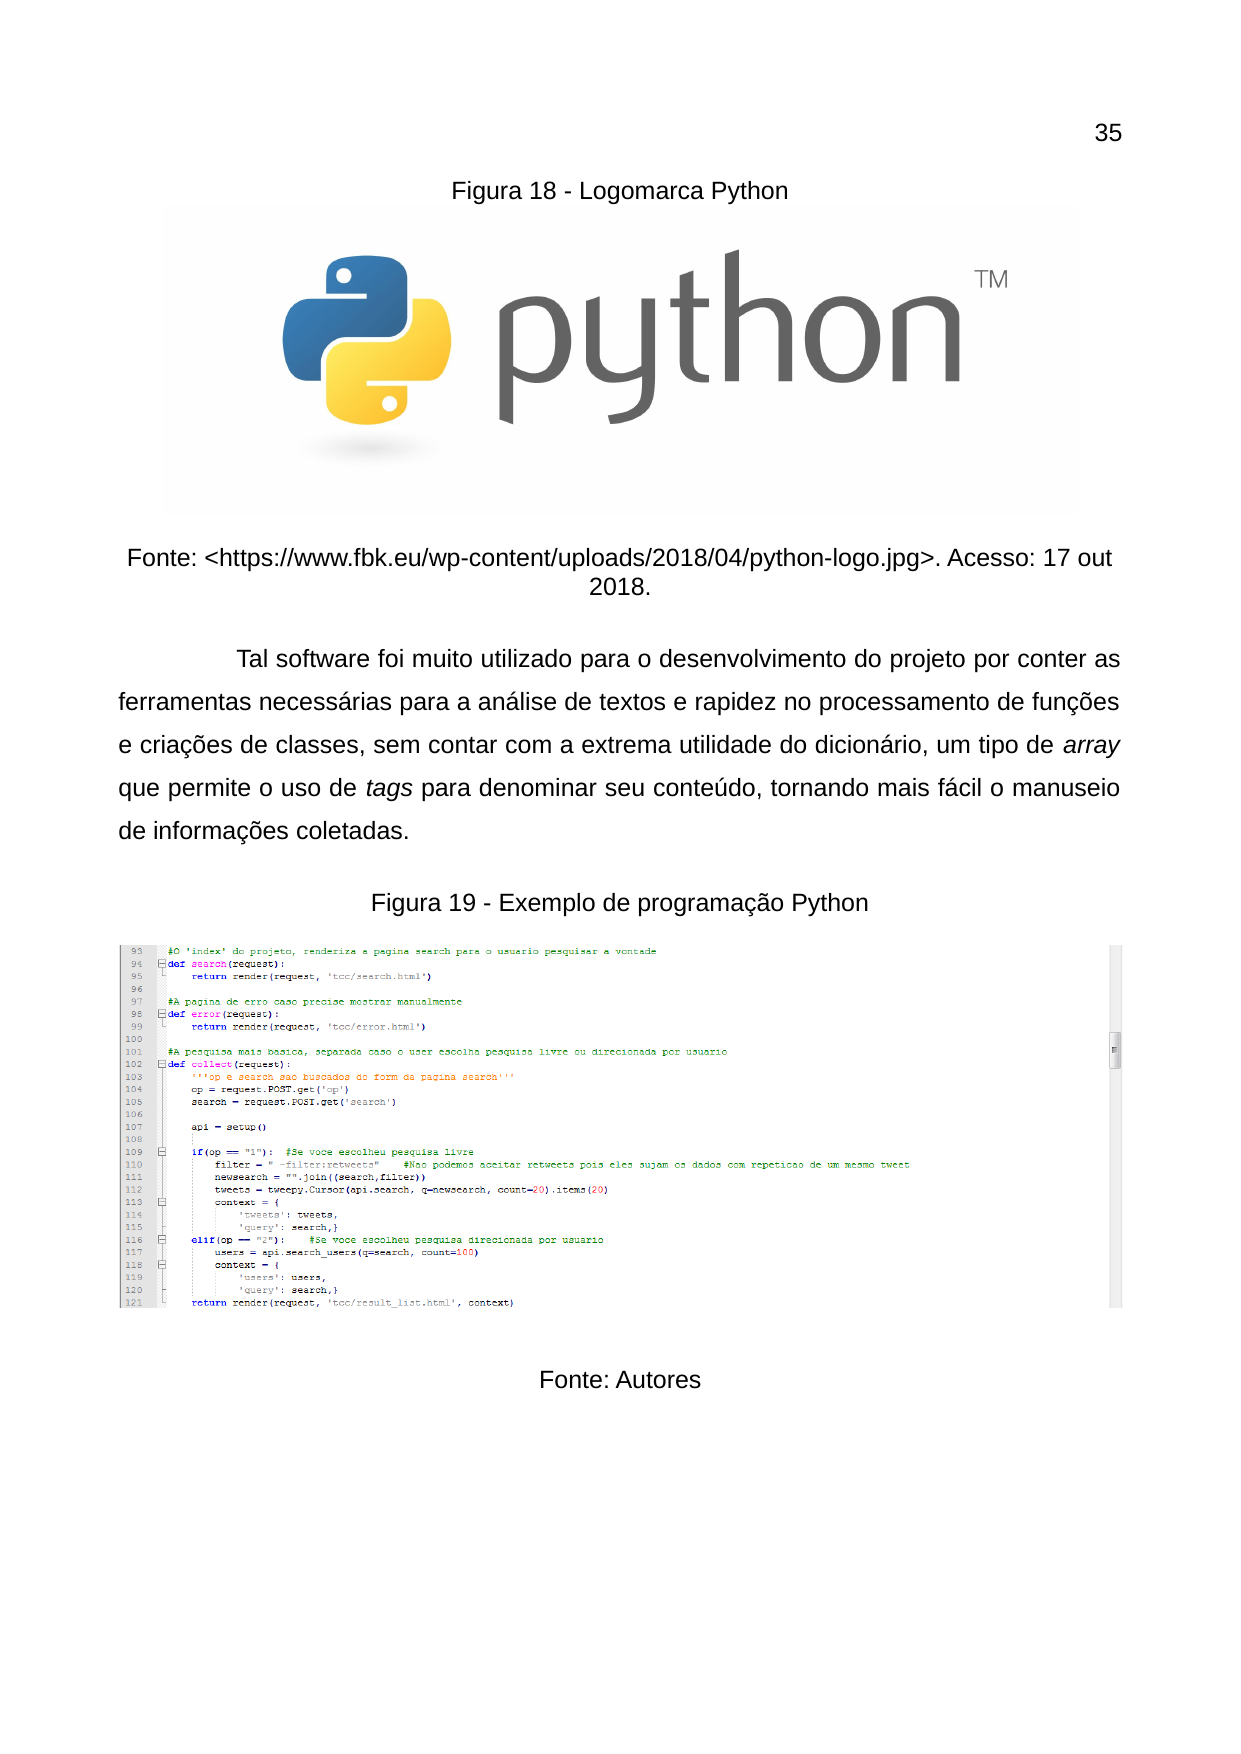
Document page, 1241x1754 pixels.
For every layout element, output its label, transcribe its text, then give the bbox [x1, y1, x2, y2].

text Tal software foi muito utilizado para o desenvolvimento do projeto por conter as ferramentas necessárias para a análise de textos e rapidez no processamento de funções e criações de classes, sem contar com a extrema utilidade do dicionário, um tipo de array que permite o uso de tags para denominar seu conteúdo, tornando mais fácil o manuseio de informações coletadas. [118, 643, 1122, 845]
text Fonte: <https://www.fbk.eu/wp-content/uploads/2018/04/python-logo.jpg>. Acesso: 17 out 2018. [118, 543, 1122, 600]
text Figura 18 - Logomarca Python [118, 176, 1122, 205]
text Fonte: Autores [118, 1365, 1122, 1393]
picture [118, 945, 1123, 1308]
text Figura 19 - Exemplo de programação Python [118, 888, 1122, 917]
picture [162, 205, 1078, 515]
